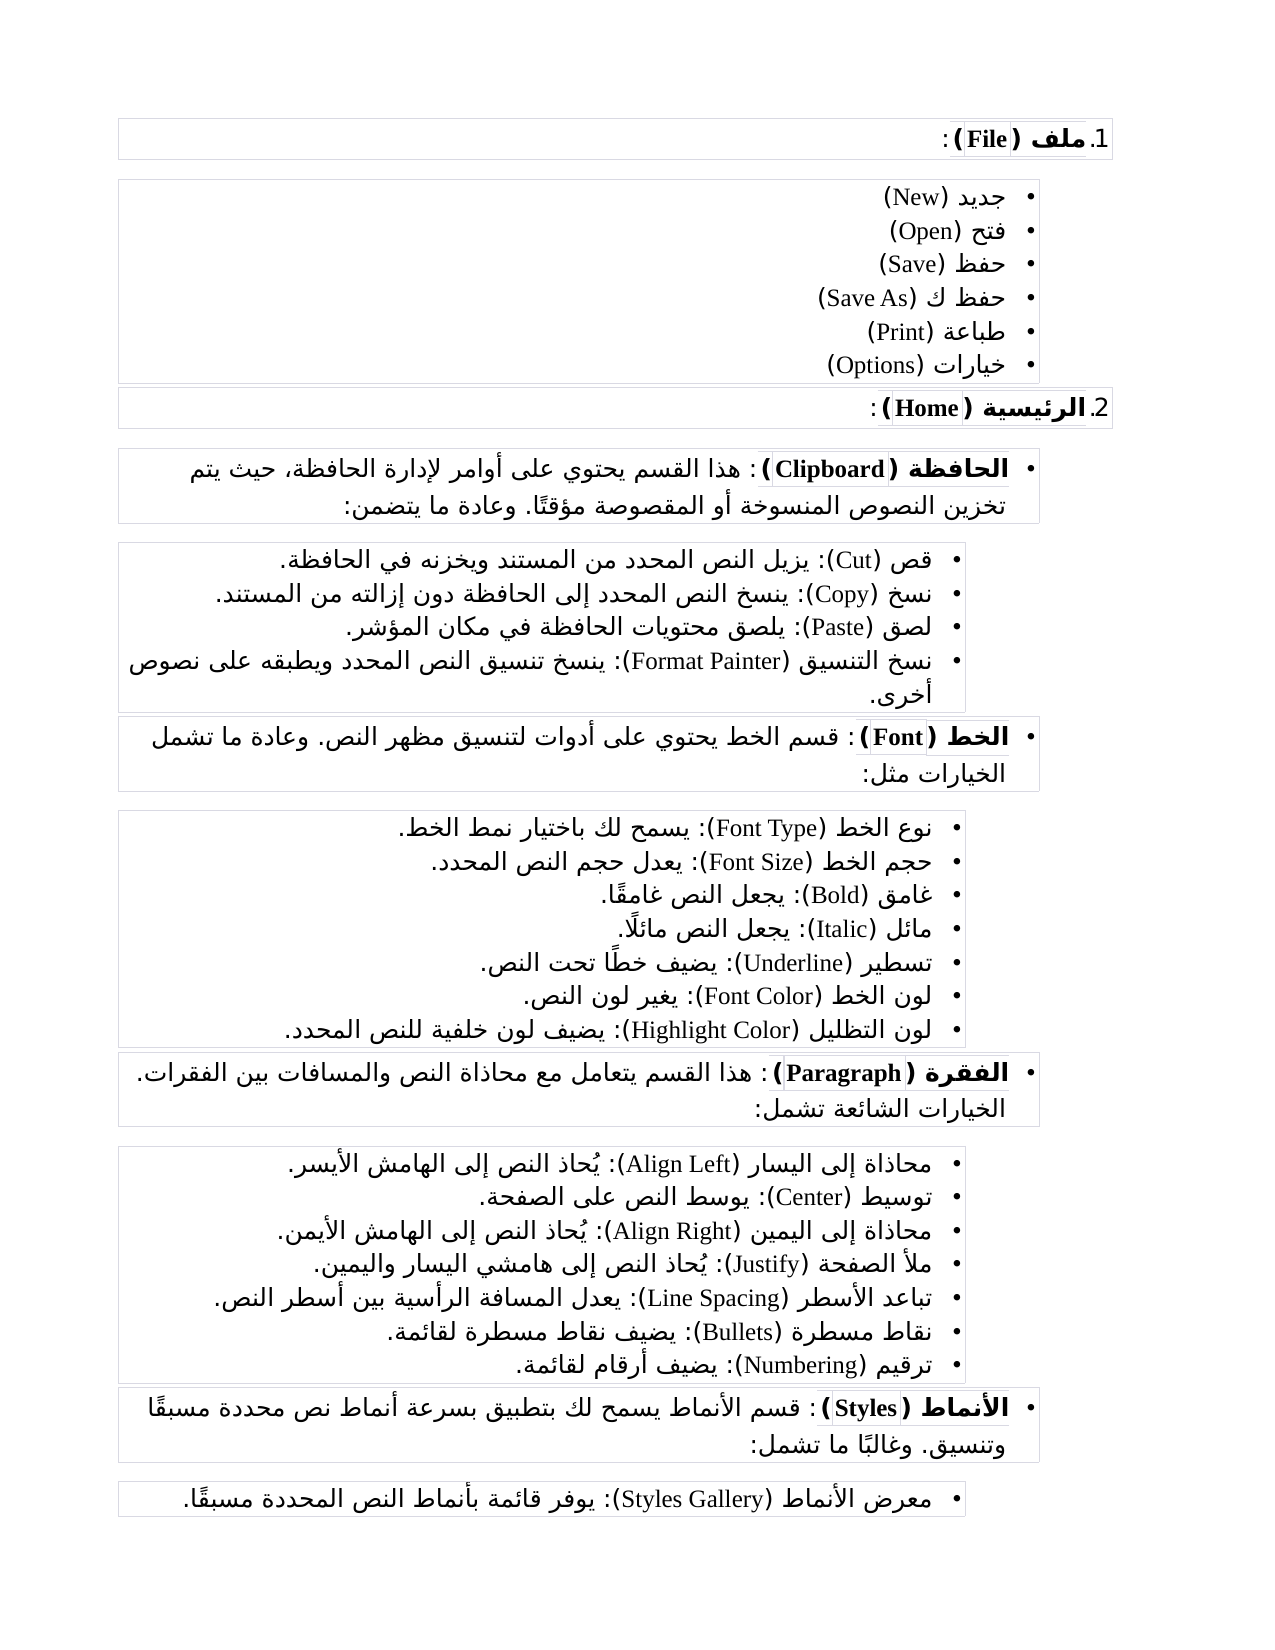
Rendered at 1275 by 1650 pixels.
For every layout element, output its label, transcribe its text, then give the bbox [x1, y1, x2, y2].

list مائل (Italic): يجعل النص مائلًا. [119, 911, 965, 943]
list طباعة (Print) [119, 314, 1039, 346]
list الرئيسية (Home): [119, 388, 1112, 428]
list توسيط (Center): يوسط النص على الصفحة. [119, 1179, 965, 1212]
list الحافظة (Clipboard): هذا القسم يحتوي على أوامر لإدارة الحافظة، حيث يتم تخزين النصوص المنسوخة أو المقصوصة مؤقتًا. وعادة ما يتضمن: [119, 449, 1039, 523]
list حفظ ك (Save As) [119, 280, 1039, 312]
list الفقرة (Paragraph): هذا القسم يتعامل مع محاذاة النص والمسافات بين الفقرات. الخيارات الشائعة تشمل: [119, 1053, 1039, 1126]
list معرض الأنماط (Styles Gallery): يوفر قائمة بأنماط النص المحددة مسبقًا. [119, 1482, 965, 1516]
list لصق (Paste): يلصق محتويات الحافظة في مكان المؤشر. [119, 609, 965, 642]
list الخط (Font): قسم الخط يحتوي على أدوات لتنسيق مظهر النص. وعادة ما تشمل الخيارات مثل: [119, 717, 1039, 791]
list ملف (File): [119, 119, 1112, 159]
list لون التظليل (Highlight Color): يضيف لون خلفية للنص المحدد. [119, 1012, 965, 1047]
list قص (Cut): يزيل النص المحدد من المستند ويخزنه في الحافظة. [119, 543, 965, 574]
list محاذاة إلى اليمين (Align Right): يُحاذ النص إلى الهامش الأيمن. [119, 1213, 965, 1245]
list الأنماط (Styles): قسم الأنماط يسمح لك بتطبيق بسرعة أنماط نص محددة مسبقًا وتنسيق. وغالبًا ما تشمل: [119, 1388, 1039, 1462]
list نوع الخط (Font Type): يسمح لك باختيار نمط الخط. [119, 811, 965, 842]
list نسخ (Copy): ينسخ النص المحدد إلى الحافظة دون إزالته من المستند. [119, 576, 965, 608]
list ملأ الصفحة (Justify): يُحاذ النص إلى هامشي اليسار واليمين. [119, 1247, 965, 1279]
list تباعد الأسطر (Line Spacing): يعدل المسافة الرأسية بين أسطر النص. [119, 1280, 965, 1312]
list خيارات (Options) [119, 347, 1039, 383]
list تسطير (Underline): يضيف خطًا تحت النص. [119, 945, 965, 977]
list غامق (Bold): يجعل النص غامقًا. [119, 877, 965, 910]
list حجم الخط (Font Size): يعدل حجم النص المحدد. [119, 844, 965, 876]
list لون الخط (Font Color): يغير لون النص. [119, 978, 965, 1011]
list فتح (Open) [119, 213, 1039, 245]
list ترقيم (Numbering): يضيف أرقام لقائمة. [119, 1347, 965, 1383]
list جديد (New) [119, 180, 1039, 212]
list نقاط مسطرة (Bullets): يضيف نقاط مسطرة لقائمة. [119, 1314, 965, 1346]
list محاذاة إلى اليسار (Align Left): يُحاذ النص إلى الهامش الأيسر. [119, 1147, 965, 1178]
list حفظ (Save) [119, 247, 1039, 279]
list نسخ التنسيق (Format Painter): ينسخ تنسيق النص المحدد ويطبقه على نصوص أخرى. [119, 643, 965, 712]
